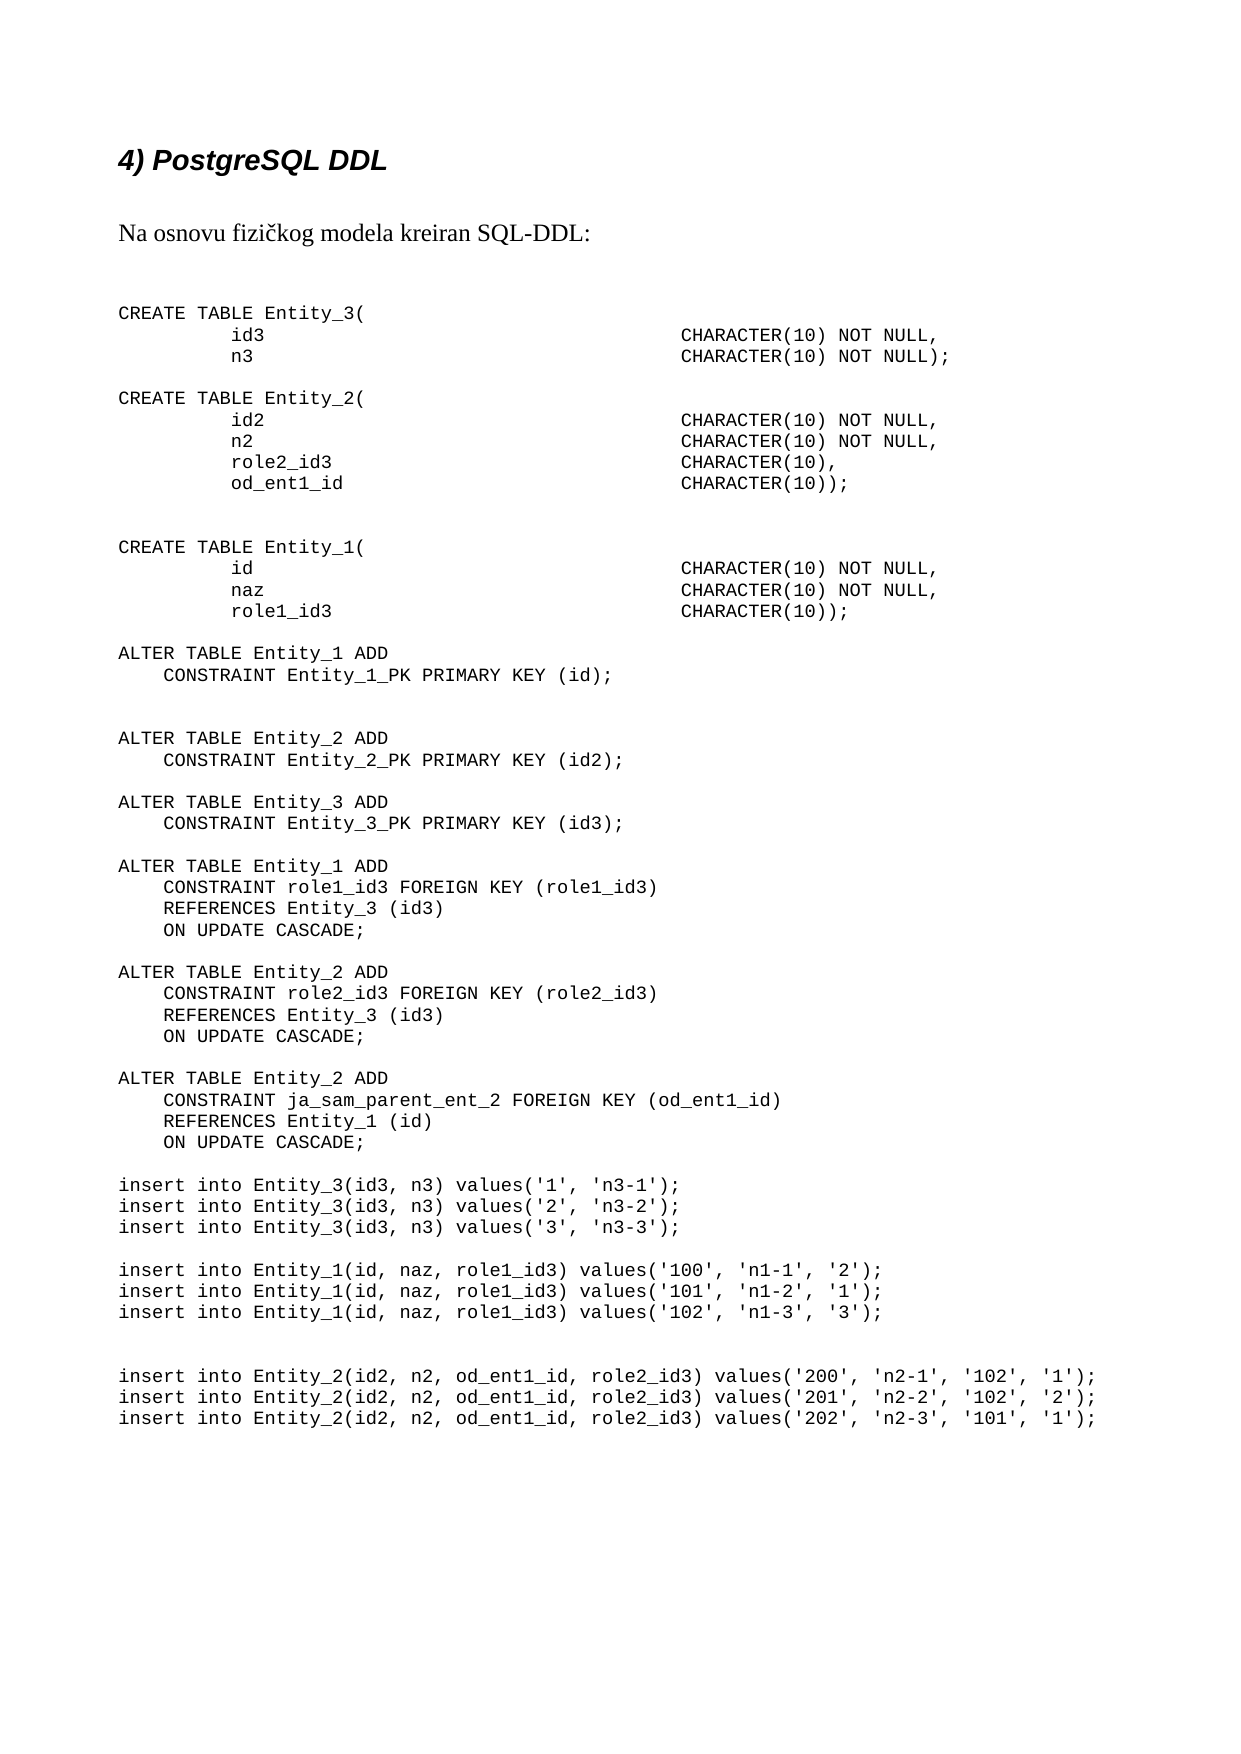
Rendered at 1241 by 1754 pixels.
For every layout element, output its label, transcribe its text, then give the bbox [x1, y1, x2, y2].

text insert into Entity_3(id3, n3) values('2', 'n3-2'); [118, 1197, 1122, 1218]
text ALTER TABLE Entity_3 ADD [118, 793, 1122, 814]
text n3 CHARACTER(10) NOT NULL); [118, 347, 1122, 368]
text Na osnovu fizičkog modela kreiran SQL-DDL: [118, 218, 1122, 247]
text od_ent1_id CHARACTER(10)); [118, 474, 1122, 495]
text ALTER TABLE Entity_1 ADD [118, 857, 1122, 878]
text ALTER TABLE Entity_1 ADD [118, 644, 1122, 665]
text CONSTRAINT role1_id3 FOREIGN KEY (role1_id3) [118, 878, 1122, 899]
text CREATE TABLE Entity_1( [118, 538, 1122, 559]
text ALTER TABLE Entity_2 ADD [118, 1069, 1122, 1090]
text insert into Entity_3(id3, n3) values('1', 'n3-1'); [118, 1175, 1122, 1197]
text ON UPDATE CASCADE; [118, 1027, 1122, 1048]
text CONSTRAINT Entity_3_PK PRIMARY KEY (id3); [118, 814, 1122, 835]
text ON UPDATE CASCADE; [118, 920, 1122, 942]
text insert into Entity_1(id, naz, role1_id3) values('102', 'n1-3', '3'); [118, 1303, 1122, 1324]
text insert into Entity_2(id2, n2, od_ent1_id, role2_id3) values('200', 'n2-1', '102', '1'); [118, 1367, 1122, 1388]
text insert into Entity_2(id2, n2, od_ent1_id, role2_id3) values('201', 'n2-2', '102', '2'); [118, 1388, 1122, 1409]
subtitle 4) PostgreSQL DDL [118, 143, 1122, 177]
text REFERENCES Entity_3 (id3) [118, 899, 1122, 920]
text insert into Entity_2(id2, n2, od_ent1_id, role2_id3) values('202', 'n2-3', '101', '1'); [118, 1409, 1122, 1430]
text ﻿ [118, 517, 1122, 538]
text naz CHARACTER(10) NOT NULL, [118, 580, 1122, 602]
text ALTER TABLE Entity_2 ADD [118, 963, 1122, 984]
text id2 CHARACTER(10) NOT NULL, [118, 410, 1122, 432]
text role2_id3 CHARACTER(10), [118, 453, 1122, 474]
text id3 CHARACTER(10) NOT NULL, [118, 325, 1122, 347]
text insert into Entity_3(id3, n3) values('3', 'n3-3'); [118, 1218, 1122, 1239]
text id CHARACTER(10) NOT NULL, [118, 559, 1122, 580]
text insert into Entity_1(id, naz, role1_id3) values('101', 'n1-2', '1'); [118, 1282, 1122, 1303]
text ON UPDATE CASCADE; [118, 1133, 1122, 1154]
text CONSTRAINT ja_sam_parent_ent_2 FOREIGN KEY (od_ent1_id) [118, 1090, 1122, 1112]
text CREATE TABLE Entity_2( [118, 389, 1122, 410]
text CONSTRAINT role2_id3 FOREIGN KEY (role2_id3) [118, 984, 1122, 1005]
text CREATE TABLE Entity_3( [118, 304, 1122, 325]
text CONSTRAINT Entity_1_PK PRIMARY KEY (id); [118, 665, 1122, 687]
text REFERENCES Entity_3 (id3) [118, 1005, 1122, 1027]
text role1_id3 CHARACTER(10)); [118, 602, 1122, 623]
text REFERENCES Entity_1 (id) [118, 1112, 1122, 1133]
text n2 CHARACTER(10) NOT NULL, [118, 432, 1122, 453]
text CONSTRAINT Entity_2_PK PRIMARY KEY (id2); [118, 750, 1122, 772]
text insert into Entity_1(id, naz, role1_id3) values('100', 'n1-1', '2'); [118, 1260, 1122, 1282]
text ALTER TABLE Entity_2 ADD [118, 729, 1122, 750]
